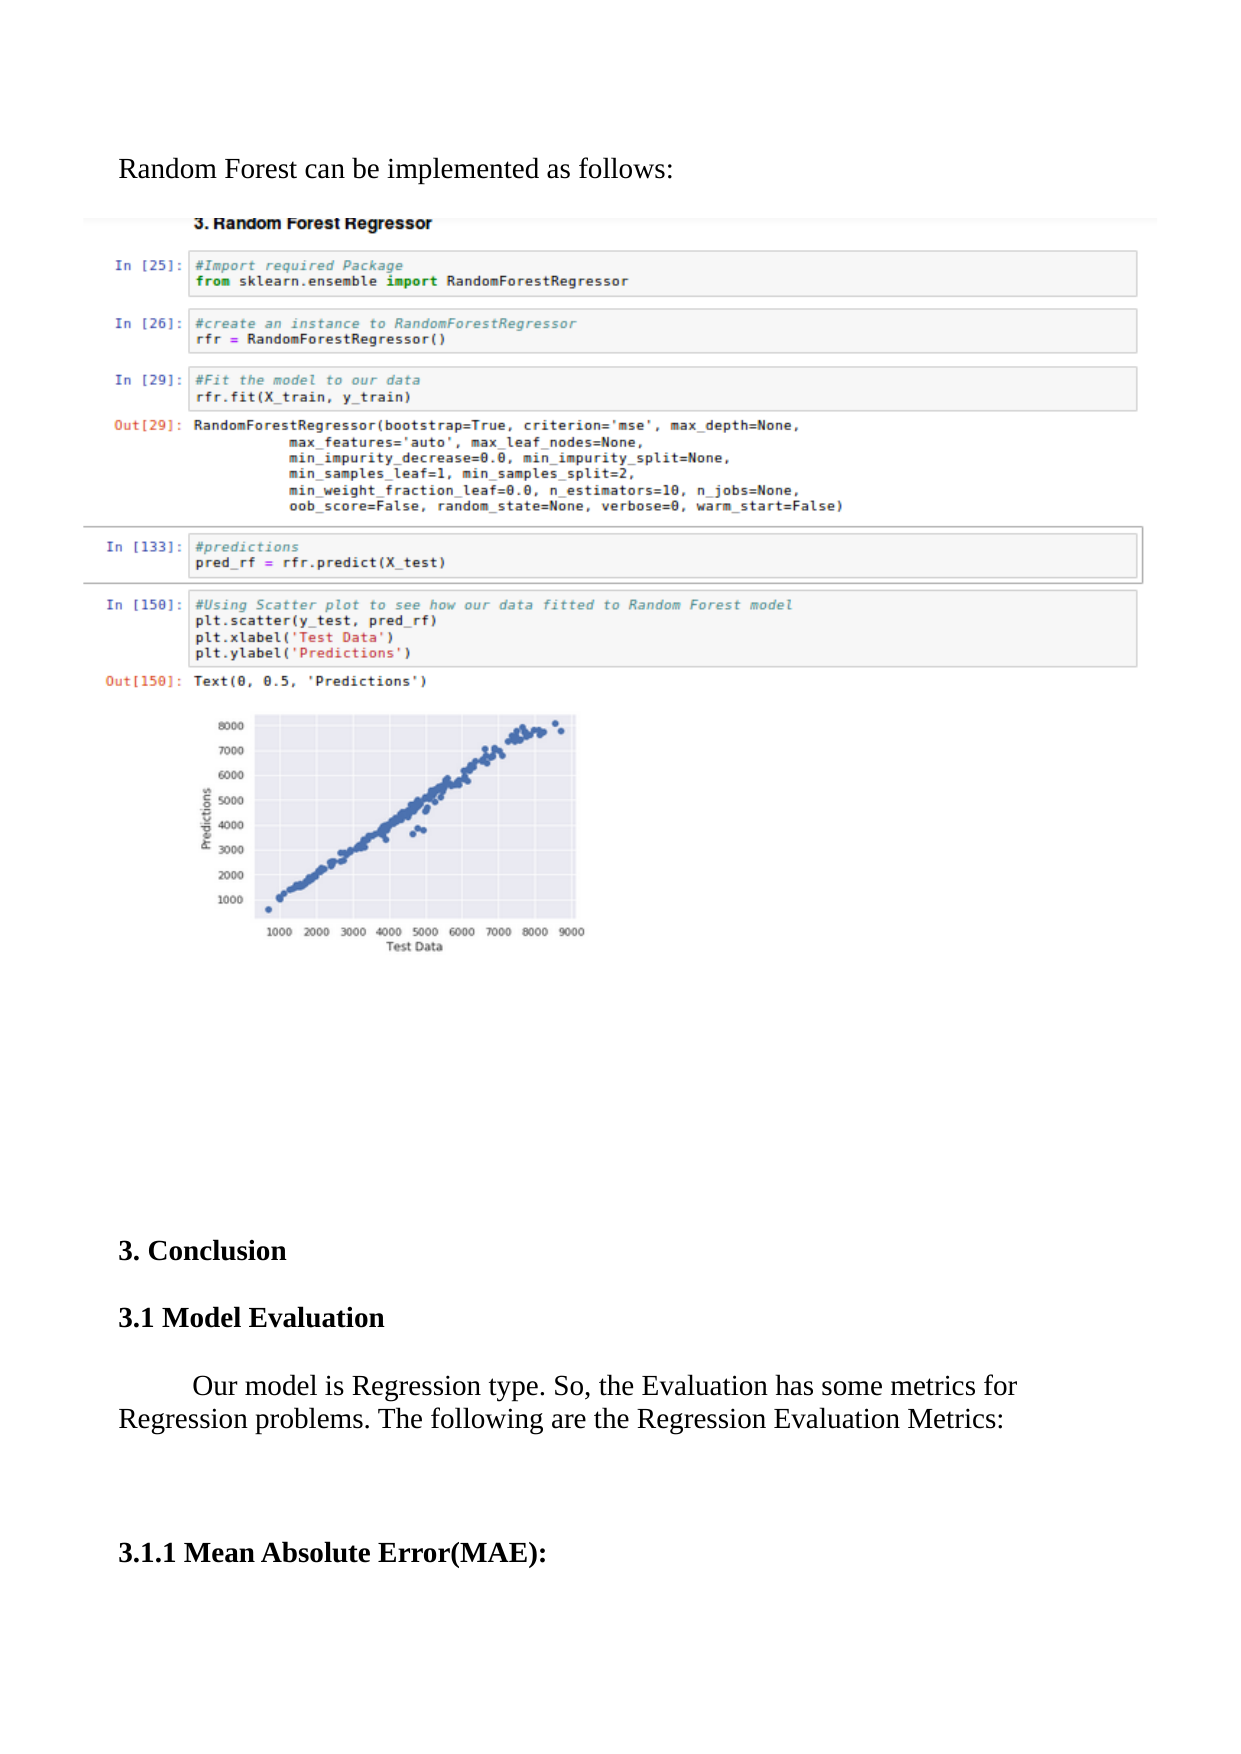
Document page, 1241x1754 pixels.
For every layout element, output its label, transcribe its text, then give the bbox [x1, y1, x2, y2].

text 3.1.1 Mean Absolute Error(MAE): [118, 1535, 1122, 1569]
text Our model is Regression type. So, the Evaluation has some metrics for Regression problems. The following are the Regression Evaluation Metrics: [118, 1368, 1122, 1435]
text 3. Conclusion [118, 1233, 1122, 1267]
text Random Forest can be implemented as follows: [118, 152, 1122, 185]
picture [83, 218, 1158, 966]
text 3.1 Model Evaluation [118, 1301, 1122, 1334]
